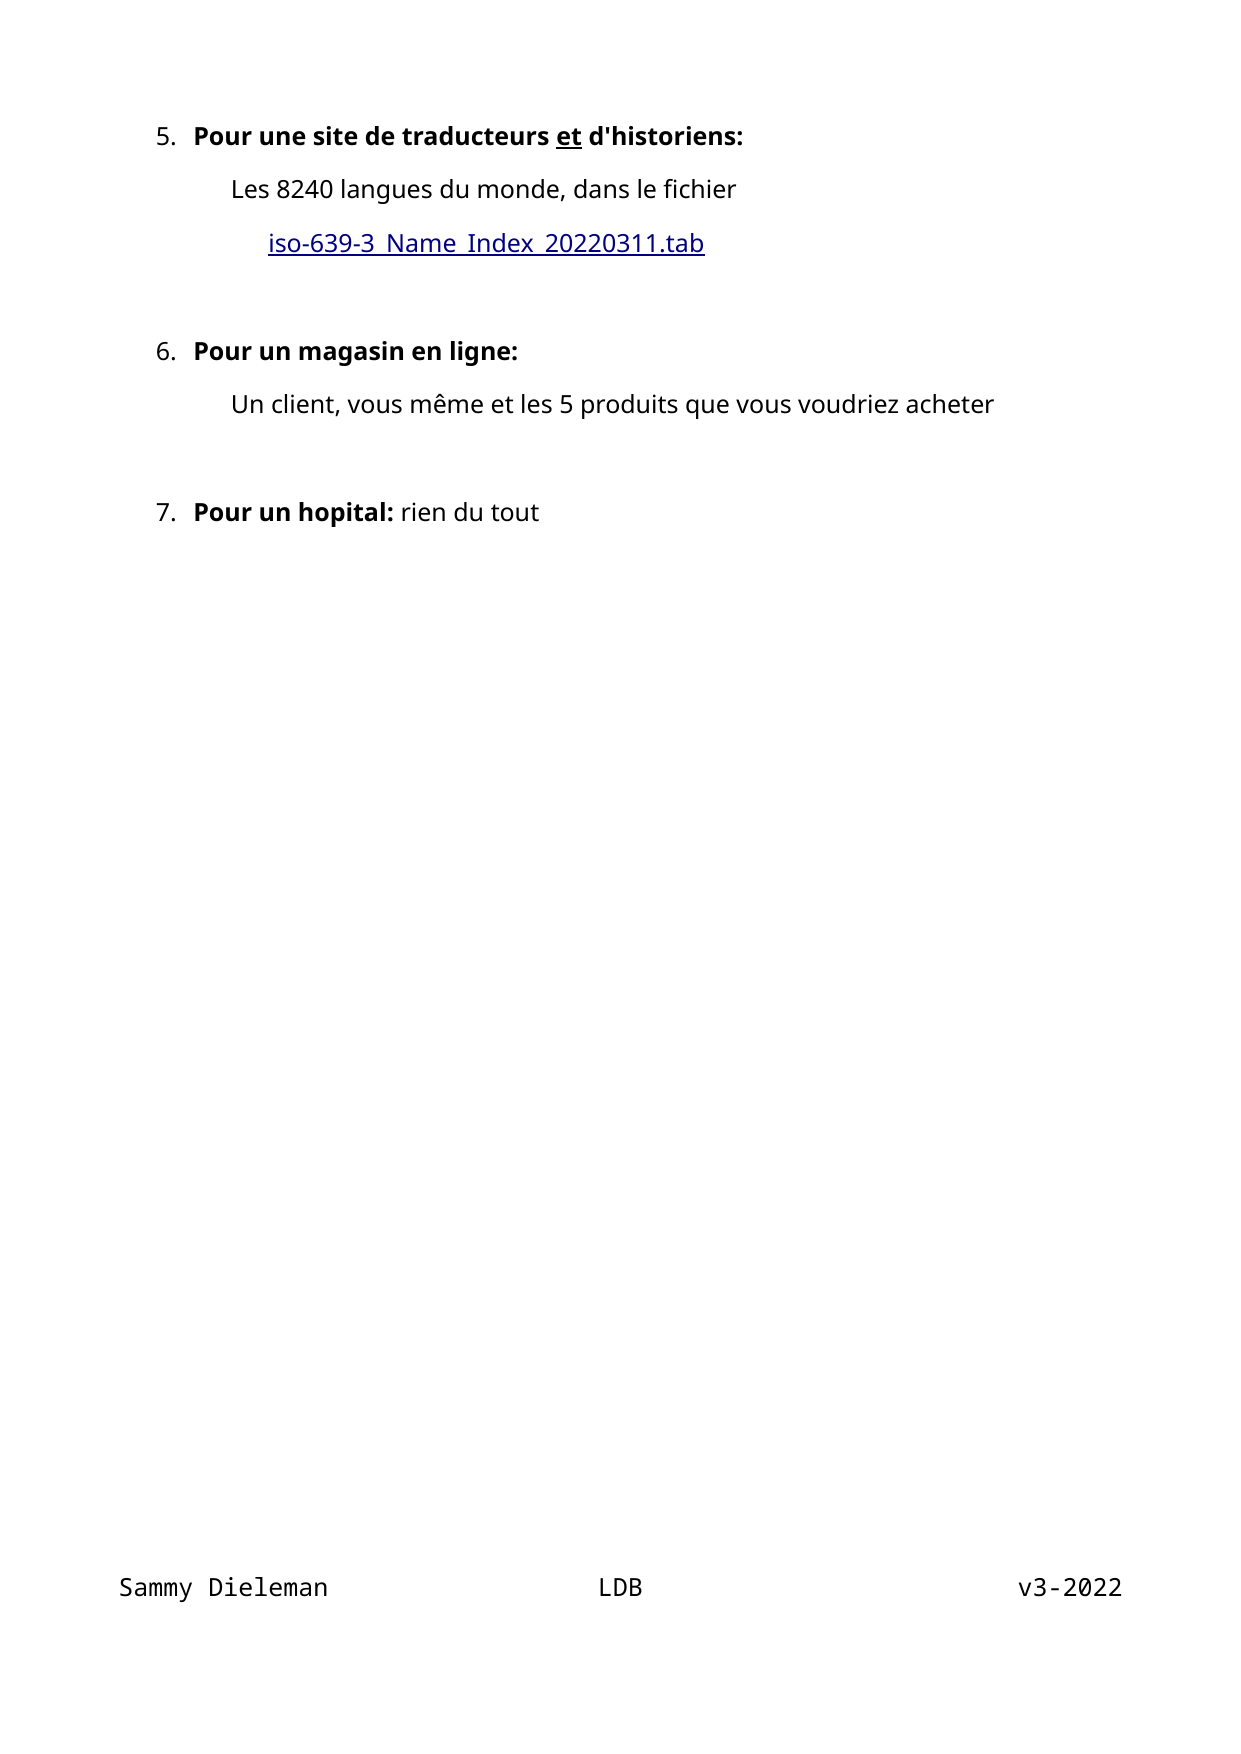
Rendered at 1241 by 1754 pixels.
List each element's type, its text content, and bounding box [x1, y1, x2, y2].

list iso-639-3_Name_Index_20220311.tab [231, 226, 1122, 260]
list Les 8240 langues du monde, dans le fichier [193, 172, 1122, 206]
list Pour un magasin en ligne: [156, 333, 1122, 367]
list Pour une site de traducteurs et d'historiens: [156, 118, 1122, 152]
list Pour un hopital: rien du tout [156, 494, 1122, 528]
list Un client, vous même et les 5 produits que vous voudriez acheter [193, 387, 1122, 421]
